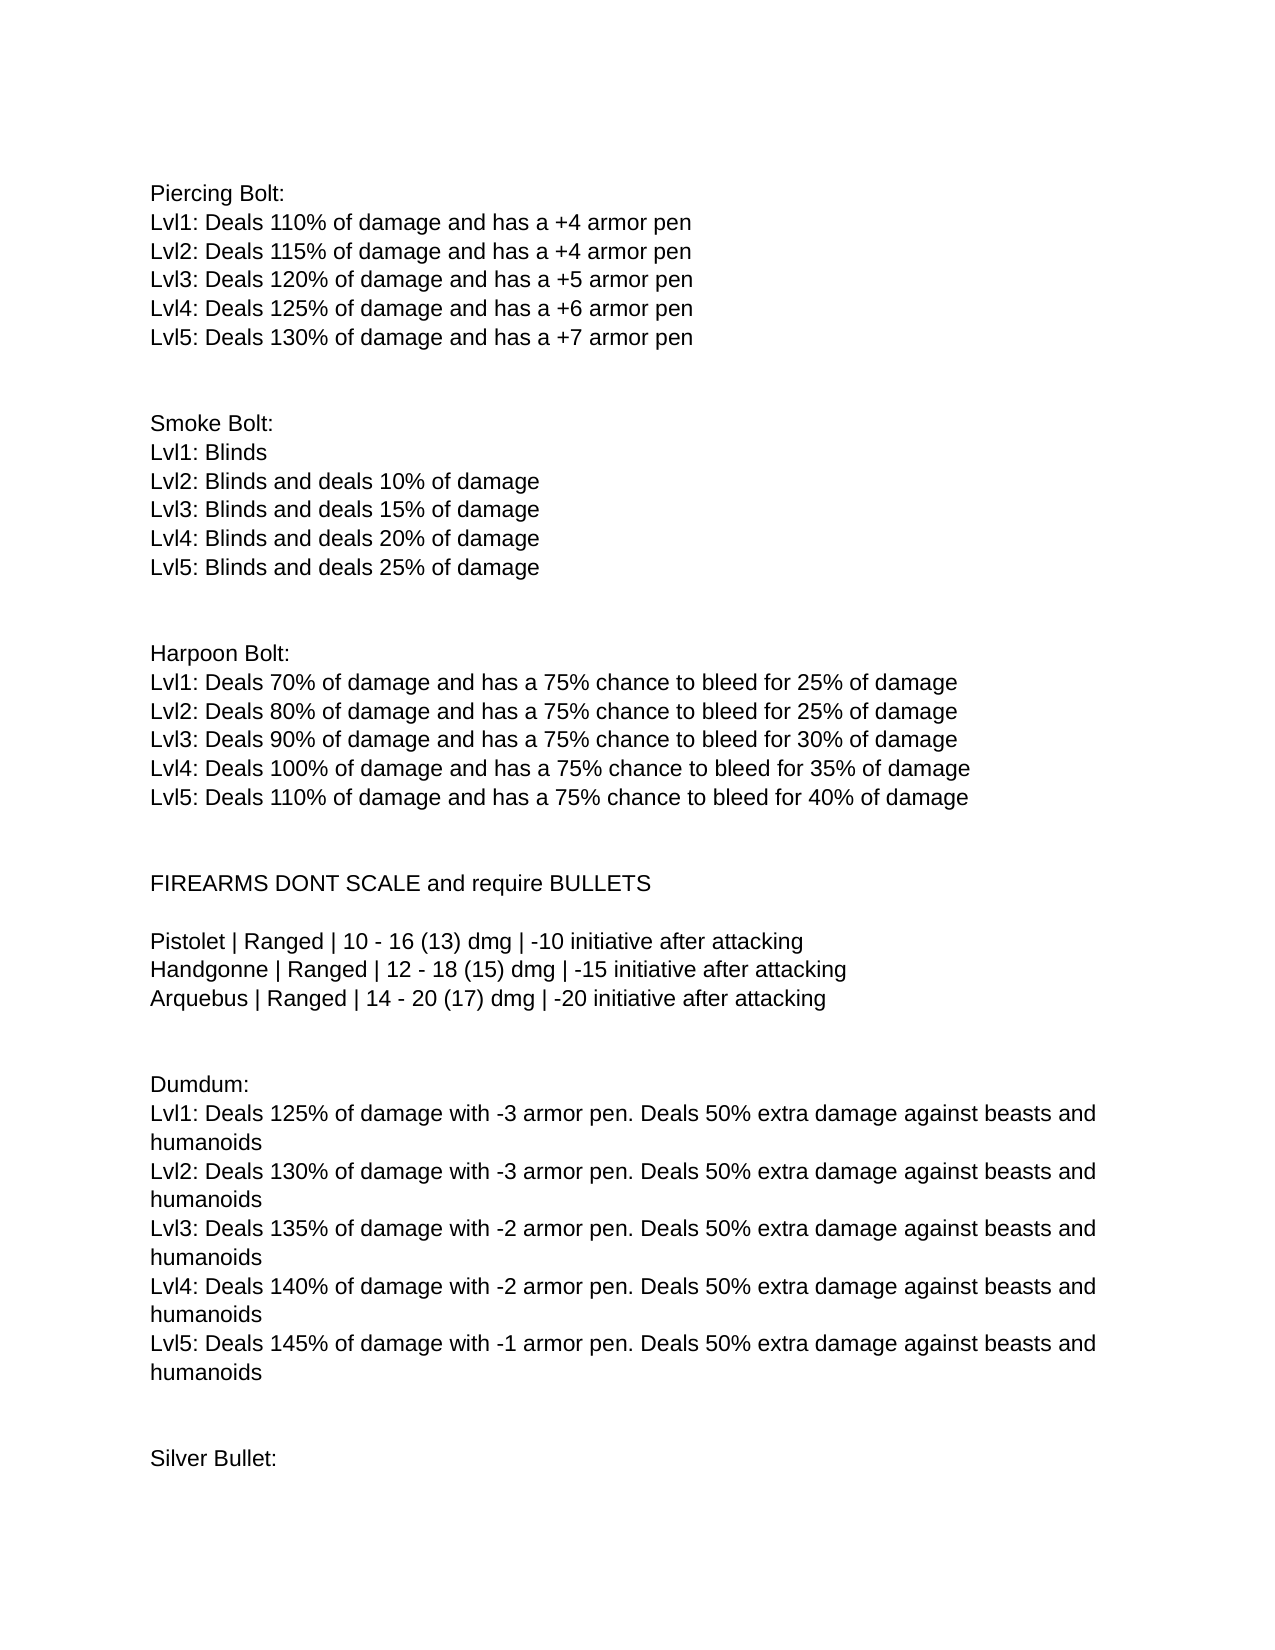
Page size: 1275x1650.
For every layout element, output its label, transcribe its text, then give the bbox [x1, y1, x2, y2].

text Harpoon Bolt: [150, 639, 1125, 667]
text Smoke Bolt: Lvl1: Blinds Lvl2: Blinds and deals 10% of damage Lvl3: Blinds and deals 15% of damage Lvl4: Blinds and deals 20% of damage Lvl5: Blinds and deals 25% of damage [150, 409, 1125, 581]
text Silver Bullet: [150, 1444, 1125, 1472]
text FIREARMS DONT SCALE and require BULLETS Pistolet | Ranged | 10 - 16 (13) dmg | -10 initiative after attacking [150, 869, 1125, 955]
text Handgonne | Ranged | 12 - 18 (15) dmg | -15 initiative after attacking [150, 955, 1125, 984]
text Arquebus | Ranged | 14 - 20 (17) dmg | -20 initiative after attacking [150, 984, 1125, 1012]
text Lvl1: Deals 70% of damage and has a 75% chance to bleed for 25% of damage Lvl2: Deals 80% of damage and has a 75% chance to bleed for 25% of damage Lvl3: Deals 90% of damage and has a 75% chance to bleed for 30% of damage Lvl4: Deals 100% of damage and has a 75% chance to bleed for 35% of damage Lvl5: Deals 110% of damage and has a 75% chance to bleed for 40% of damage [150, 667, 1125, 811]
text Piercing Bolt: Lvl1: Deals 110% of damage and has a +4 armor pen Lvl2: Deals 115% of damage and has a +4 armor pen Lvl3: Deals 120% of damage and has a +5 armor pen Lvl4: Deals 125% of damage and has a +6 armor pen Lvl5: Deals 130% of damage and has a +7 armor pen [150, 179, 1125, 351]
text Dumdum: [150, 1070, 1125, 1099]
text Lvl1: Deals 125% of damage with -3 armor pen. Deals 50% extra damage against beasts and humanoids Lvl2: Deals 130% of damage with -3 armor pen. Deals 50% extra damage against beasts and humanoids Lvl3: Deals 135% of damage with -2 armor pen. Deals 50% extra damage against beasts and humanoids Lvl4: Deals 140% of damage with -2 armor pen. Deals 50% extra damage against beasts and humanoids Lvl5: Deals 145% of damage with -1 armor pen. Deals 50% extra damage against beasts and humanoids [150, 1099, 1125, 1386]
